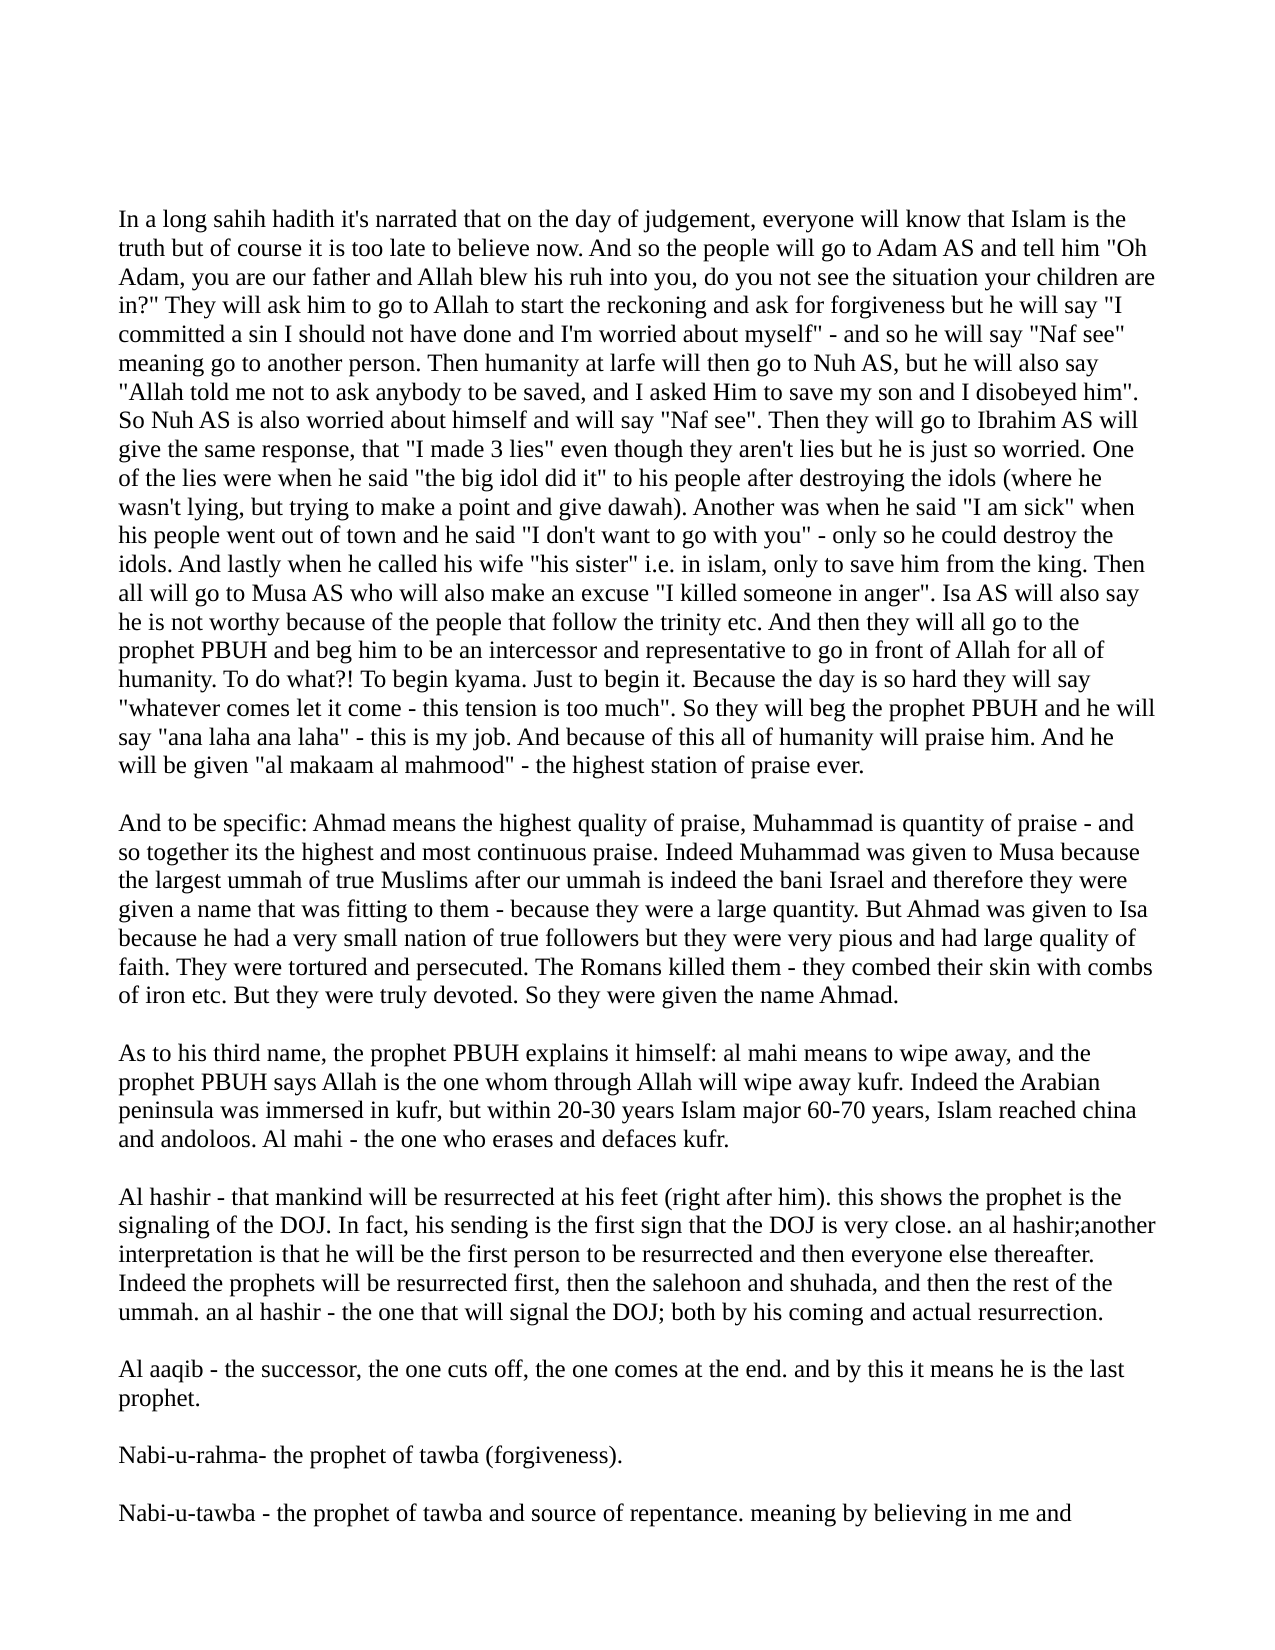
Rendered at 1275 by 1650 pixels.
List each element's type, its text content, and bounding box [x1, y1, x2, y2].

text In a long sahih hadith it's narrated that on the day of judgement, everyone will know that Islam is the truth but of course it is too late to believe now. And so the people will go to Adam AS and tell him "Oh Adam, you are our father and Allah blew his ruh into you, do you not see the situation your children are in?" They will ask him to go to Allah to start the reckoning and ask for forgiveness but he will say "I committed a sin I should not have done and I'm worried about myself" - and so he will say "Naf see" meaning go to another person. Then humanity at larfe will then go to Nuh AS, but he will also say "Allah told me not to ask anybody to be saved, and I asked Him to save my son and I disobeyed him". So Nuh AS is also worried about himself and will say "Naf see". Then they will go to Ibrahim AS will give the same response, that "I made 3 lies" even though they aren't lies but he is just so worried. One of the lies were when he said "the big idol did it" to his people after destroying the idols (where he wasn't lying, but trying to make a point and give dawah). Another was when he said "I am sick" when his people went out of town and he said "I don't want to go with you" - only so he could destroy the idols. And lastly when he called his wife "his sister" i.e. in islam, only to save him from the king. Then all will go to Musa AS who will also make an excuse "I killed someone in anger". Isa AS will also say he is not worthy because of the people that follow the trinity etc. And then they will all go to the prophet PBUH and beg him to be an intercessor and representative to go in front of Allah for all of humanity. To do what?! To begin kyama. Just to begin it. Because the day is so hard they will say "whatever comes let it come - this tension is too much". So they will beg the prophet PBUH and he will say "ana laha ana laha" - this is my job. And because of this all of humanity will praise him. And he will be given "al makaam al mahmood" - the highest station of praise ever. And to be specific: Ahmad means the highest quality of praise, Muhammad is quantity of praise - and so together its the highest and most continuous praise. Indeed Muhammad was given to Musa because the largest ummah of true Muslims after our ummah is indeed the bani Israel and therefore they were given a name that was fitting to them - because they were a large quantity. But Ahmad was given to Isa because he had a very small nation of true followers but they were very pious and had large quality of faith. They were tortured and persecuted. The Romans killed them - they combed their skin with combs of iron etc. But they were truly devoted. So they were given the name Ahmad. As to his third name, the prophet PBUH explains it himself: al mahi means to wipe away, and the prophet PBUH says Allah is the one whom through Allah will wipe away kufr. Indeed the Arabian peninsula was immersed in kufr, but within 20-30 years Islam major 60-70 years, Islam reached china and andoloos. Al mahi - the one who erases and defaces kufr. Al hashir - that mankind will be resurrected at his feet (right after him). this shows the prophet is the signaling of the DOJ. In fact, his sending is the first sign that the DOJ is very close. an al hashir;another interpretation is that he will be the first person to be resurrected and then everyone else thereafter. Indeed the prophets will be resurrected first, then the salehoon and shuhada, and then the rest of the ummah. an al hashir - the one that will signal the DOJ; both by his coming and actual resurrection. Al aaqib - the successor, the one cuts off, the one comes at the end. and by this it means he is the last prophet. Nabi-u-rahma- the prophet of tawba (forgiveness). Nabi-u-tawba - the prophet of tawba and source of repentance. meaning by believing in me and [118, 118, 1157, 1527]
